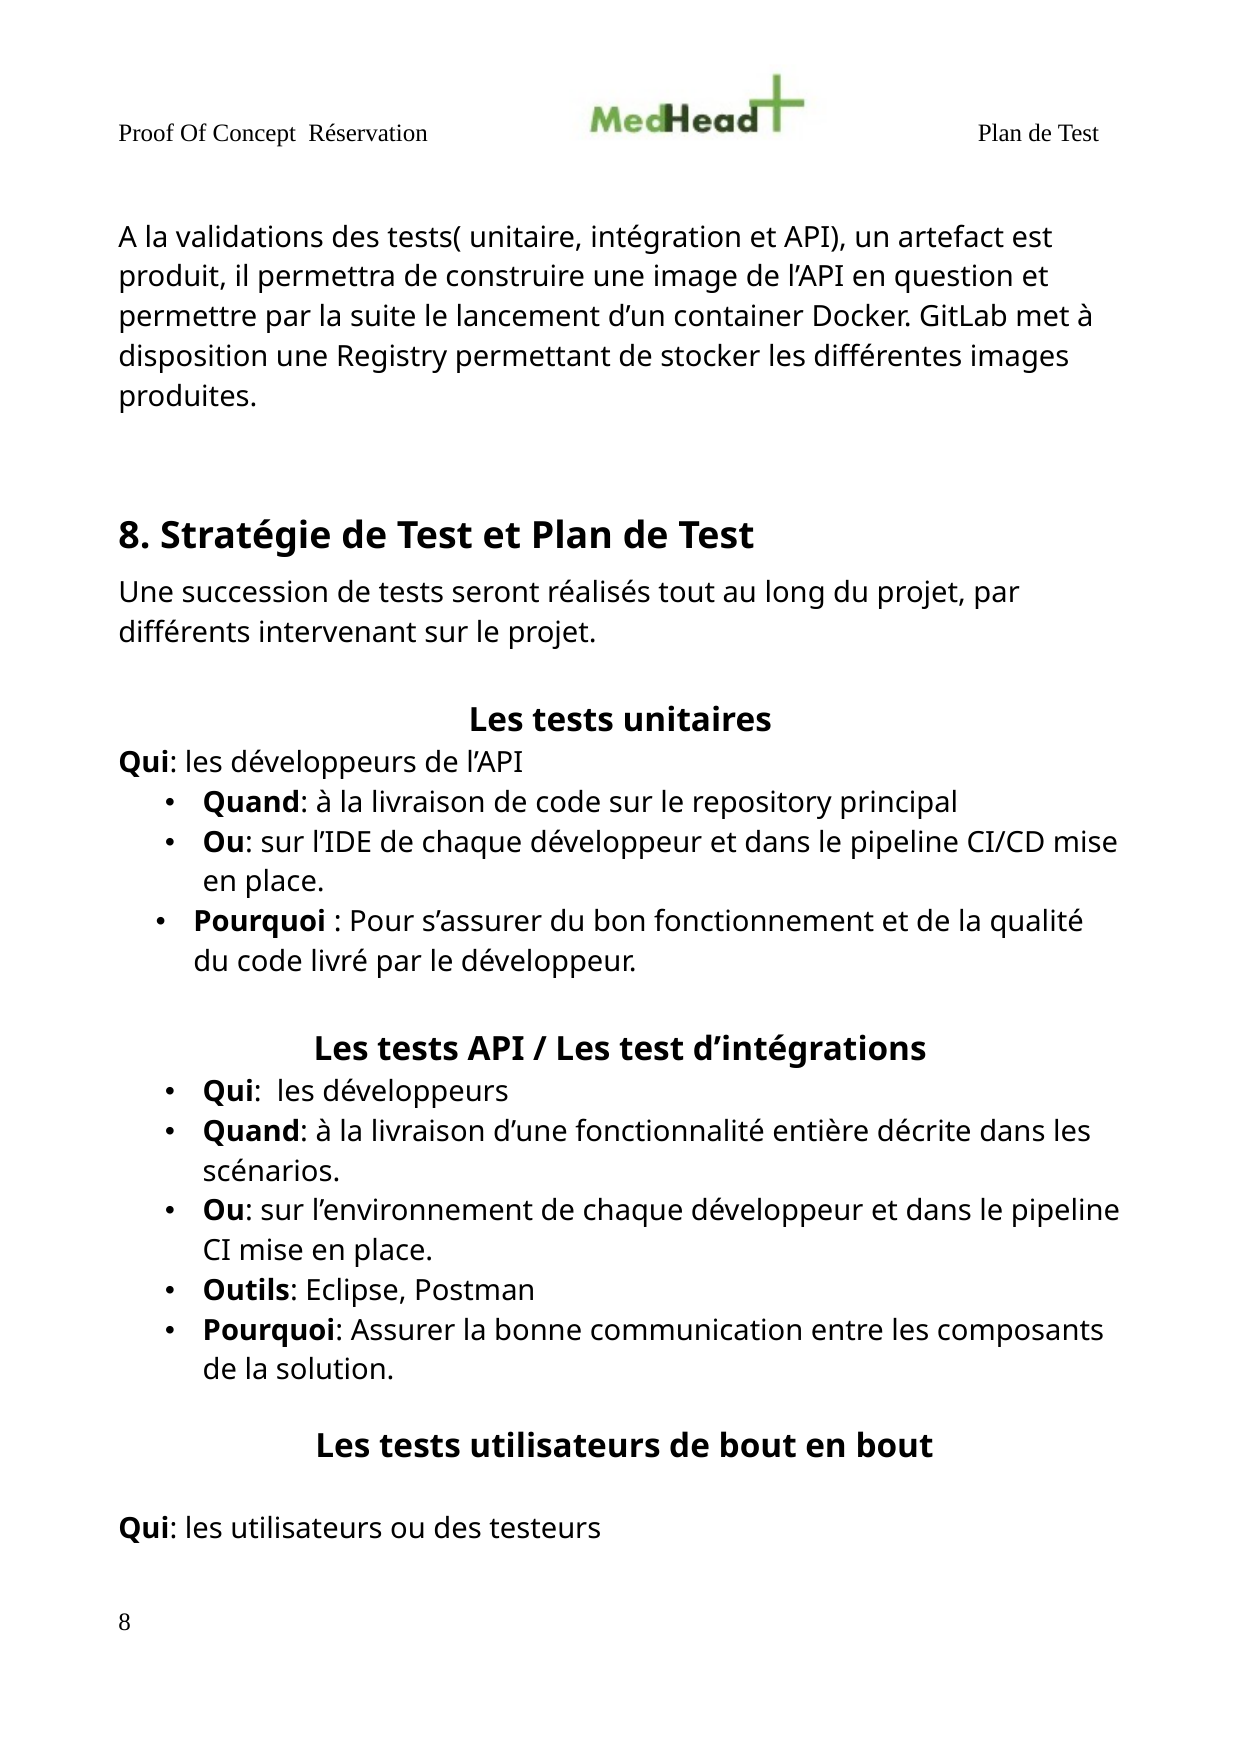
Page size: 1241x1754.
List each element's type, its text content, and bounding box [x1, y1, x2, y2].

text Qui: les développeurs de l’API [118, 742, 1122, 781]
list Qui: les développeurs [165, 1071, 1122, 1110]
text Une succession de tests seront réalisés tout au long du projet, par différents intervenant sur le projet. [118, 571, 1122, 651]
text A la validations des tests( unitaire, intégration et API), un artefact est produit, il permettra de construire une image de l’API en question et permettre par la suite le lancement d’un container Docker. GitLab met à disposition une Registry permettant de stocker les différentes images produites. [118, 216, 1122, 414]
list Ou: sur l’environnement de chaque développeur et dans le pipeline CI mise en place. [165, 1190, 1122, 1269]
list Quand: à la livraison de code sur le repository principal [165, 781, 1122, 821]
text Qui: les utilisateurs ou des testeurs [118, 1507, 1122, 1547]
text Les tests API / Les test d’intégrations [118, 1025, 1122, 1071]
subtitle 8. Stratégie de Test et Plan de Test [118, 508, 1122, 559]
list Pourquoi: Assurer la bonne communication entre les composants de la solution. [165, 1309, 1122, 1388]
list Quand: à la livraison d’une fonctionnalité entière décrite dans les scénarios. [165, 1110, 1122, 1190]
list Outils: Eclipse, Postman [165, 1269, 1122, 1309]
list Ou: sur l’IDE de chaque développeur et dans le pipeline CI/CD mise en place. [165, 821, 1122, 900]
text Les tests unitaires [118, 696, 1122, 742]
picture [532, 60, 842, 151]
list Pourquoi : Pour s’assurer du bon fonctionnement et de la qualité du code livré par le développeur. [156, 900, 1122, 980]
text Les tests utilisateurs de bout en bout [118, 1422, 1122, 1468]
